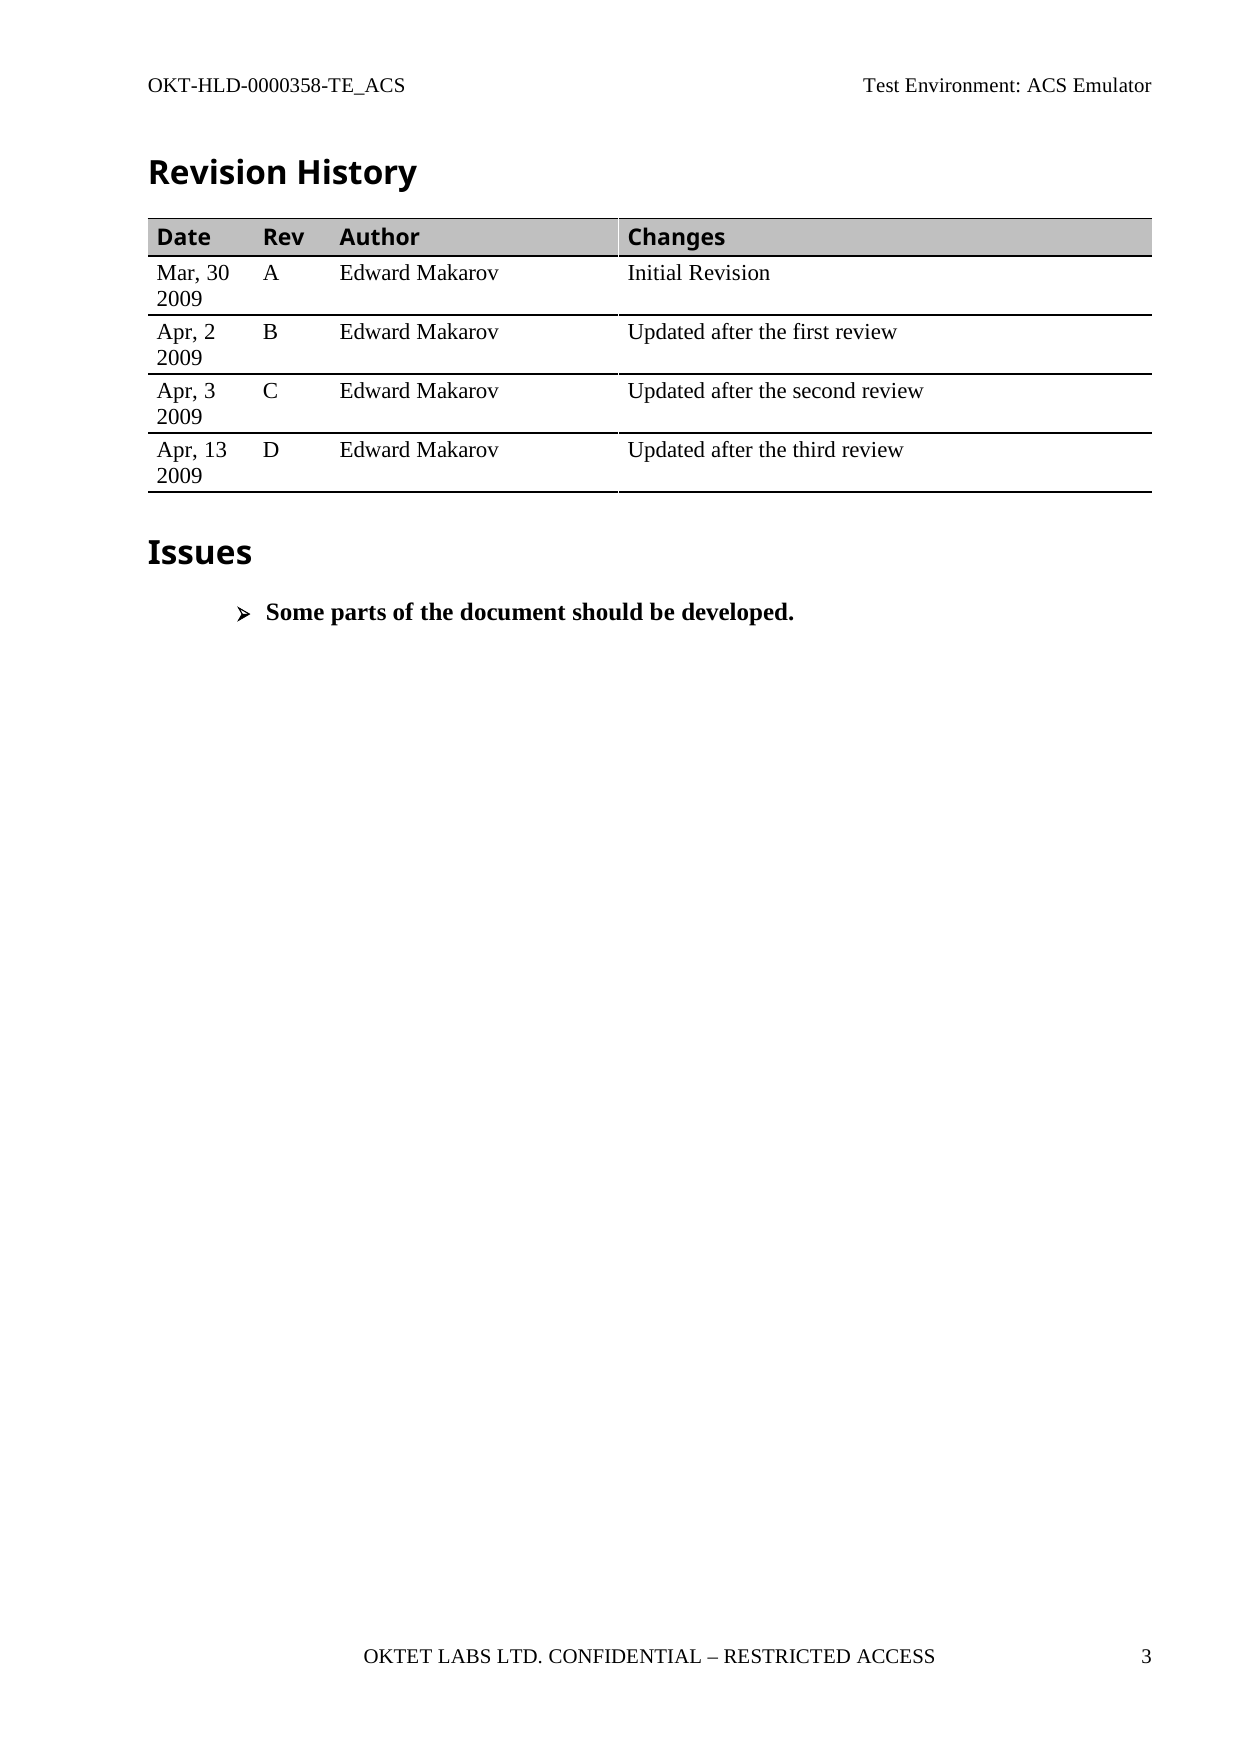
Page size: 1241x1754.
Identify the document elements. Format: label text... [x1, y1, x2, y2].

table_cell Edward Makarov [330, 257, 618, 314]
table_cell Apr, 2 2009 [148, 316, 254, 373]
table_cell Edward Makarov [330, 316, 618, 373]
table_cell Updated after the first review [619, 316, 1152, 373]
table_cell Apr, 13 2009 [148, 434, 254, 491]
subtitle Revision History [148, 148, 1152, 194]
table_cell Updated after the second review [619, 375, 1152, 432]
table_cell B [254, 316, 330, 373]
table_cell Initial Revision [619, 257, 1152, 314]
table_cell Mar, 30 2009 [148, 257, 254, 314]
table_header Author [330, 219, 618, 255]
table_cell Edward Makarov [330, 375, 618, 432]
table_cell Apr, 3 2009 [148, 375, 254, 432]
table_cell A [254, 257, 330, 314]
table_header Changes [619, 219, 1152, 255]
table_cell C [254, 375, 330, 432]
table_cell D [254, 434, 330, 491]
table_cell Updated after the third review [619, 434, 1152, 491]
list Some parts of the document should be developed. [236, 598, 1152, 626]
table_header Rev [254, 219, 330, 255]
table_cell Edward Makarov [330, 434, 618, 491]
table_header Date [148, 219, 254, 255]
subtitle Issues [148, 528, 1152, 574]
